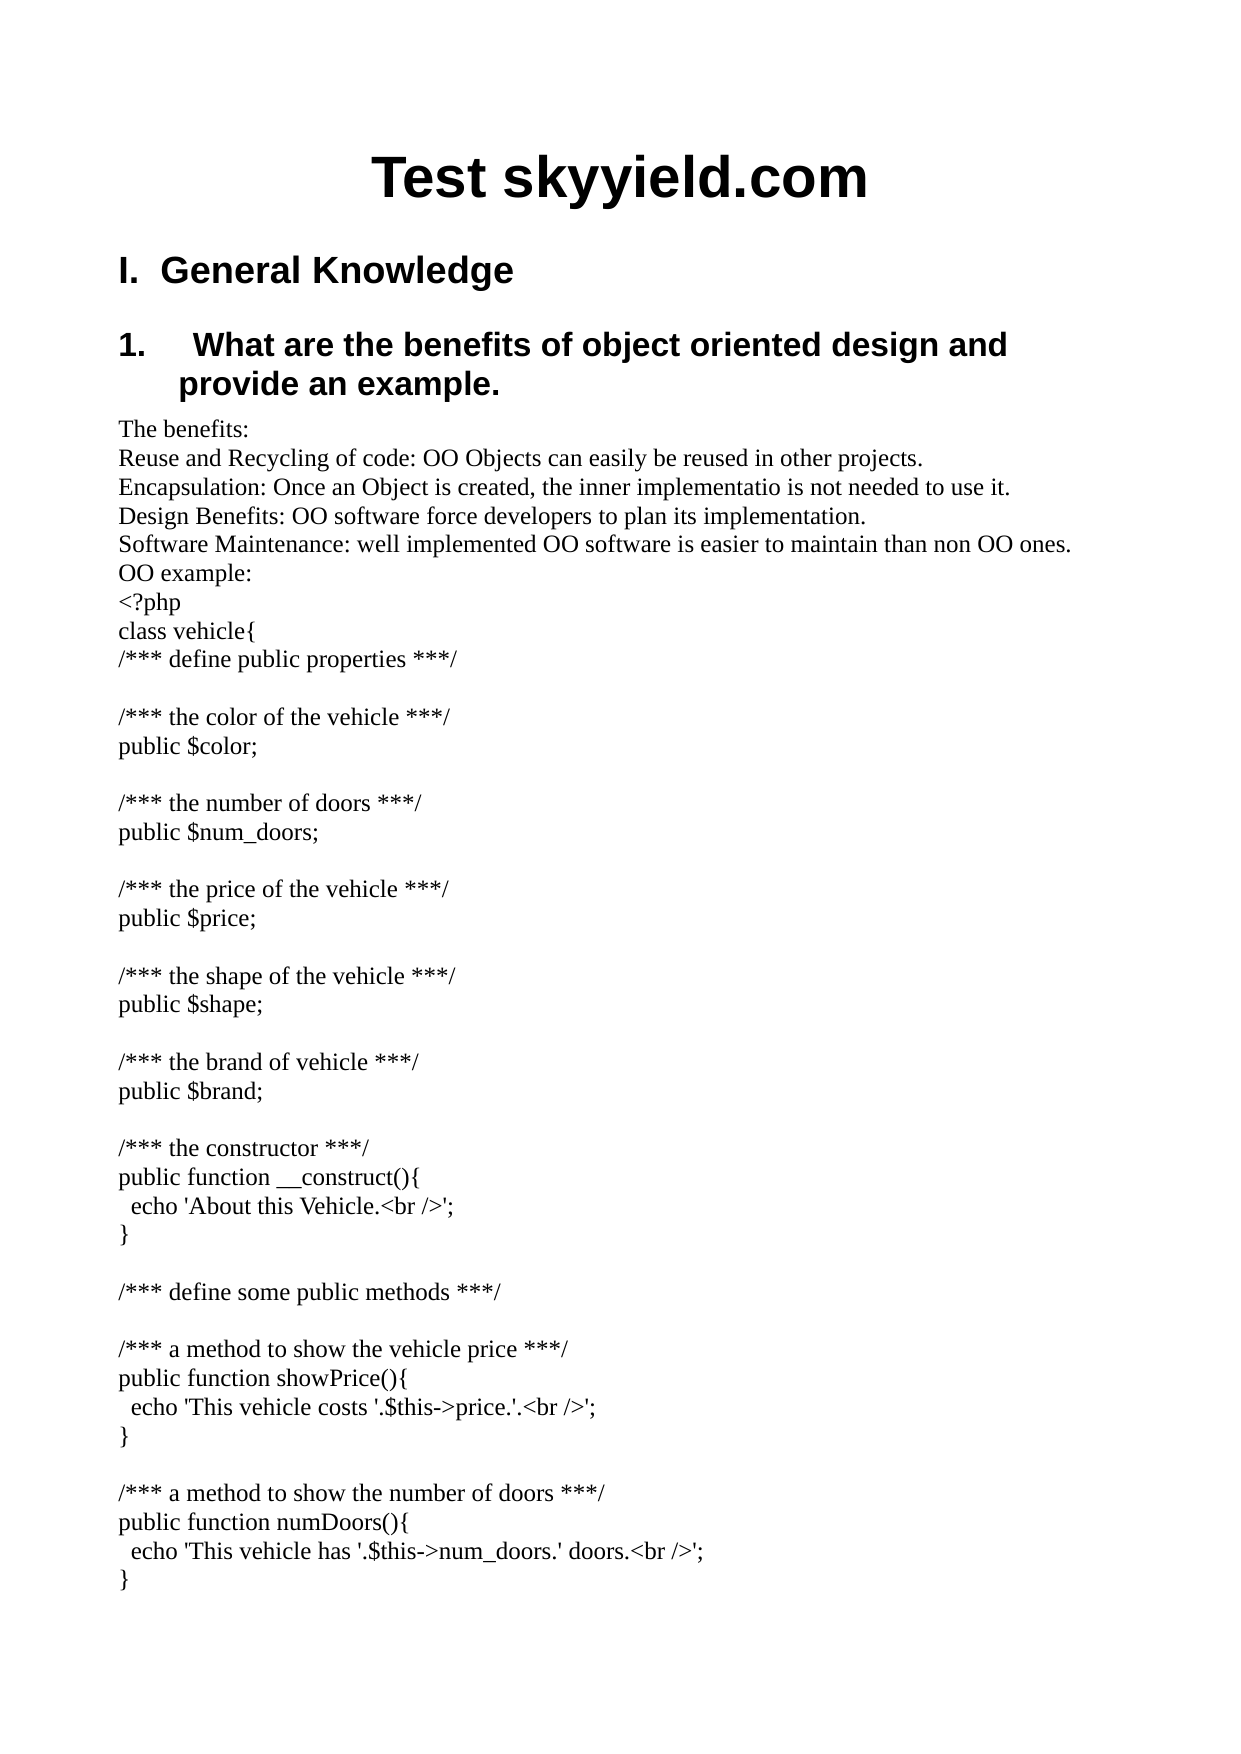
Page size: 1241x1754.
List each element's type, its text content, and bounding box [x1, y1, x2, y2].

text public function __construct(){ [118, 1162, 1122, 1191]
text class vehicle{ [118, 616, 1122, 644]
text <?php [118, 587, 1122, 616]
text public $price; [118, 903, 1122, 932]
text } [118, 1219, 1122, 1248]
subtitle I. General Knowledge [118, 248, 1122, 291]
text echo 'This vehicle has '.$this->num_doors.' doors.<br />'; [118, 1536, 1122, 1564]
text } [118, 1421, 1122, 1449]
text OO example: [118, 558, 1122, 587]
text /*** the color of the vehicle ***/ [118, 702, 1122, 731]
subtitle 1. What are the benefits of object oriented design and provide an example. [118, 325, 1122, 402]
text /*** define some public methods ***/ [118, 1277, 1122, 1306]
text echo 'About this Vehicle.<br />'; [118, 1191, 1122, 1219]
text echo 'This vehicle costs '.$this->price.'.<br />'; [118, 1392, 1122, 1421]
text public function showPrice(){ [118, 1363, 1122, 1392]
text /*** the constructor ***/ [118, 1133, 1122, 1162]
text /*** a method to show the number of doors ***/ [118, 1478, 1122, 1507]
text Encapsulation: Once an Object is created, the inner implementatio is not needed to use it. [118, 472, 1122, 501]
text public $color; [118, 731, 1122, 759]
text Reuse and Recycling of code: OO Objects can easily be reused in other projects. [118, 443, 1122, 472]
text /*** the number of doors ***/ [118, 788, 1122, 817]
text The benefits: [118, 414, 1122, 443]
text } [118, 1564, 1122, 1593]
text public function numDoors(){ [118, 1507, 1122, 1536]
text /*** a method to show the vehicle price ***/ [118, 1334, 1122, 1363]
title Test skyyield.com [118, 143, 1122, 210]
text /*** the brand of vehicle ***/ [118, 1047, 1122, 1076]
text /*** define public properties ***/ [118, 644, 1122, 673]
text /*** the price of the vehicle ***/ [118, 874, 1122, 903]
text public $shape; [118, 989, 1122, 1018]
text public $num_doors; [118, 817, 1122, 846]
text public $brand; [118, 1076, 1122, 1104]
text /*** the shape of the vehicle ***/ [118, 961, 1122, 989]
text Design Benefits: OO software force developers to plan its implementation. [118, 501, 1122, 529]
text Software Maintenance: well implemented OO software is easier to maintain than non OO ones. [118, 529, 1122, 558]
